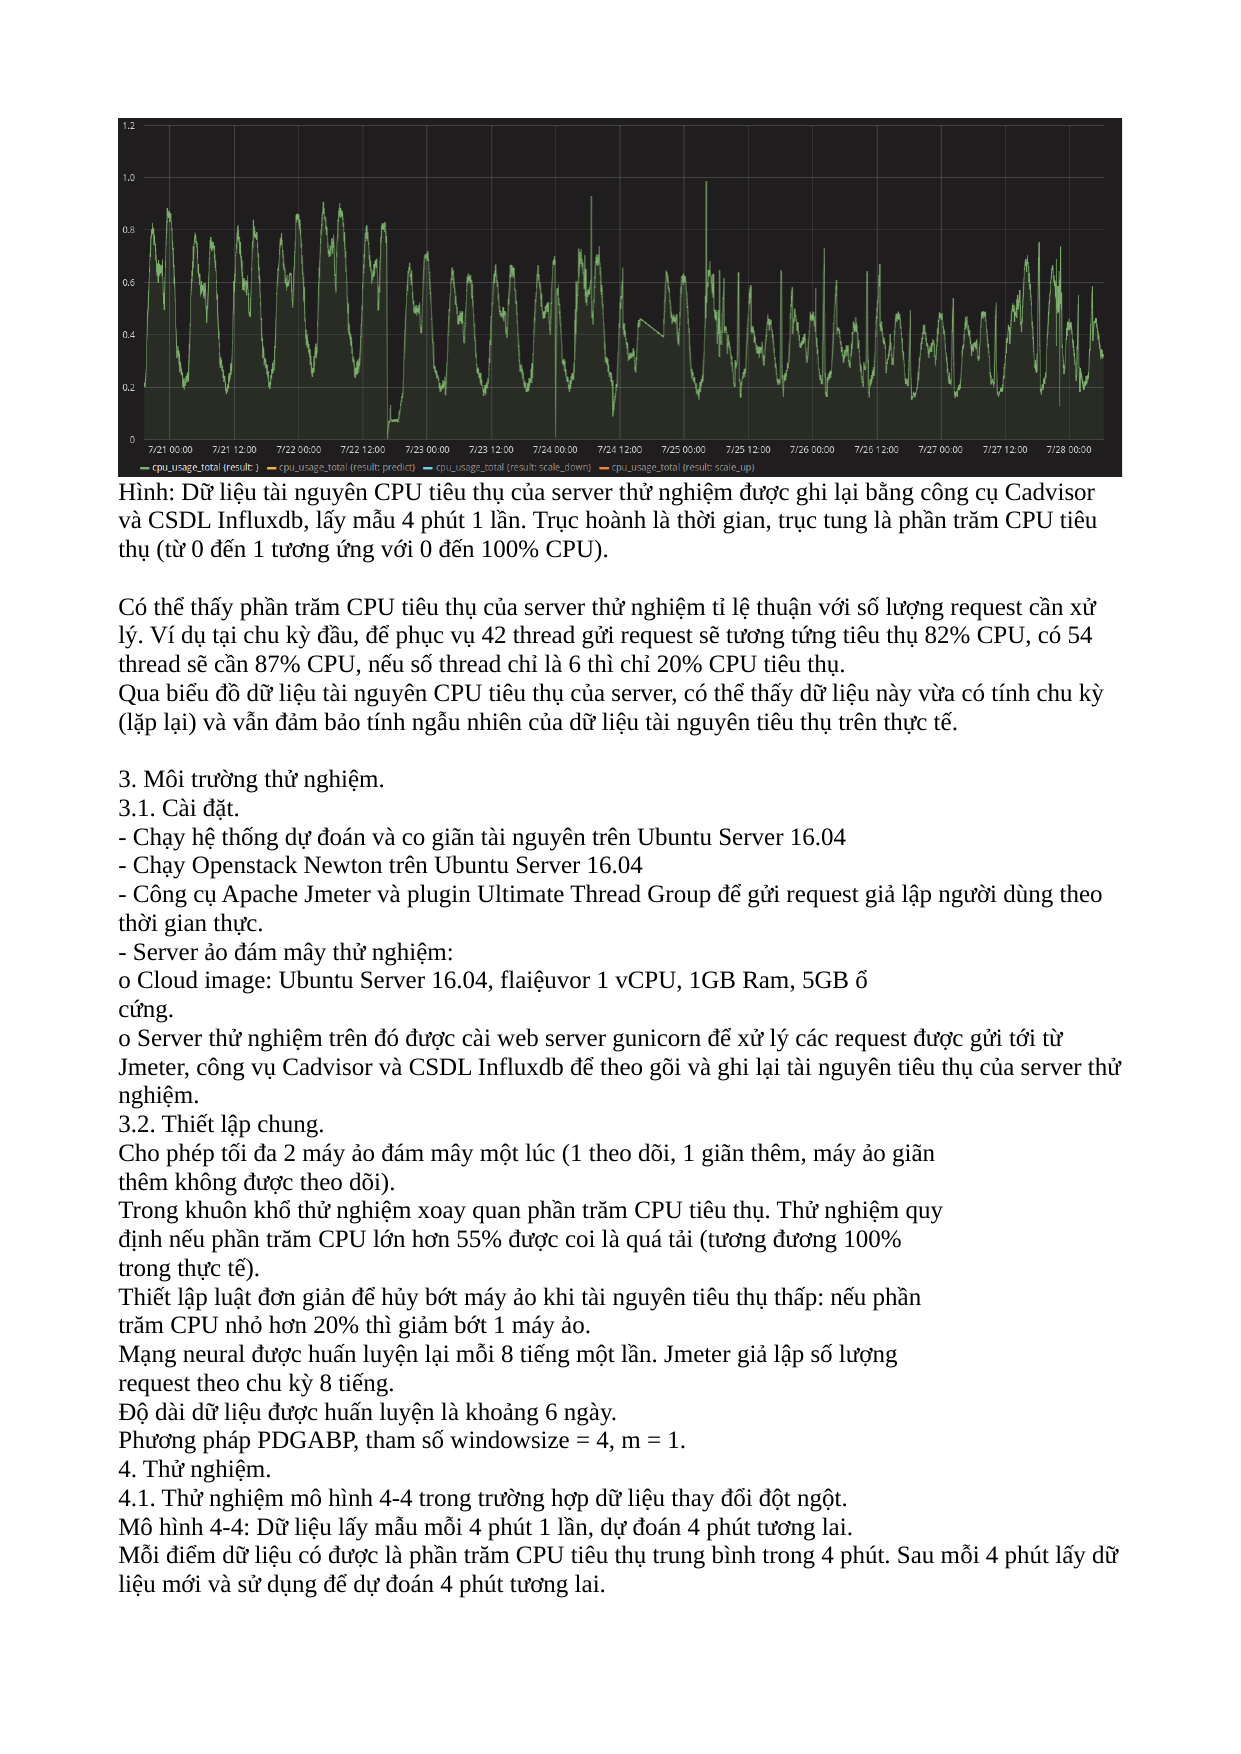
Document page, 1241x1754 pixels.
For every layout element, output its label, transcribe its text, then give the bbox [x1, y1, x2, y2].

text request theo chu kỳ 8 tiếng. [118, 1368, 1122, 1397]
text Phương pháp PDGABP, tham số windowsize = 4, m = 1. [118, 1425, 1122, 1454]
picture [118, 118, 1123, 477]
text Độ dài dữ liệu được huấn luyện là khoảng 6 ngày. [118, 1397, 1122, 1425]
text Mỗi điểm dữ liệu có được là phần trăm CPU tiêu thụ trung bình trong 4 phút. Sau mỗi 4 phút lấy dữ liệu mới và sử dụng để dự đoán 4 phút tương lai. [118, 1540, 1122, 1598]
text 3.1. Cài đặt. [118, 793, 1122, 822]
text Thiết lập luật đơn giản để hủy bớt máy ảo khi tài nguyên tiêu thụ thấp: nếu phần [118, 1282, 1122, 1310]
text Trong khuôn khổ thử nghiệm xoay quan phần trăm CPU tiêu thụ. Thử nghiệm quy [118, 1195, 1122, 1224]
text - Chạy Openstack Newton trên Ubuntu Server 16.04 [118, 850, 1122, 879]
text cứng. [118, 994, 1122, 1023]
text Qua biểu đồ dữ liệu tài nguyên CPU tiêu thụ của server, có thể thấy dữ liệu này vừa có tính chu kỳ (lặp lại) và vẫn đảm bảo tính ngẫu nhiên của dữ liệu tài nguyên tiêu thụ trên thực tế. [118, 678, 1122, 735]
text o Server thử nghiệm trên đó được cài web server gunicorn để xử lý các request được gửi tới từ Jmeter, công vụ Cadvisor và CSDL Influxdb để theo gõi và ghi lại tài nguyên tiêu thụ của server thử nghiệm. [118, 1023, 1122, 1109]
text định nếu phần trăm CPU lớn hơn 55% được coi là quá tải (tương đương 100% [118, 1224, 1122, 1253]
text - Server ảo đám mây thử nghiệm: [118, 937, 1122, 965]
text 4.1. Thử nghiệm mô hình 4-4 trong trường hợp dữ liệu thay đổi đột ngột. [118, 1483, 1122, 1512]
text trong thực tế). [118, 1253, 1122, 1282]
text o Cloud image: Ubuntu Server 16.04, flaiệuvor 1 vCPU, 1GB Ram, 5GB ổ [118, 965, 1122, 994]
text Cho phép tối đa 2 máy ảo đám mây một lúc (1 theo dõi, 1 giãn thêm, máy ảo giãn [118, 1138, 1122, 1167]
text trăm CPU nhỏ hơn 20% thì giảm bớt 1 máy ảo. [118, 1310, 1122, 1339]
text 3.2. Thiết lập chung. [118, 1109, 1122, 1138]
text Có thể thấy phần trăm CPU tiêu thụ của server thử nghiệm tỉ lệ thuận với số lượng request cần xử lý. Ví dụ tại chu kỳ đầu, để phục vụ 42 thread gửi request sẽ tương tứng tiêu thụ 82% CPU, có 54 thread sẽ cần 87% CPU, nếu số thread chỉ là 6 thì chỉ 20% CPU tiêu thụ. [118, 592, 1122, 678]
text - Chạy hệ thống dự đoán và co giãn tài nguyên trên Ubuntu Server 16.04 [118, 822, 1122, 850]
text thêm không được theo dõi). [118, 1167, 1122, 1195]
text Mạng neural được huấn luyện lại mỗi 8 tiếng một lần. Jmeter giả lập số lượng [118, 1339, 1122, 1368]
text Hình: Dữ liệu tài nguyên CPU tiêu thụ của server thử nghiệm được ghi lại bằng công cụ Cadvisor và CSDL Influxdb, lấy mẫu 4 phút 1 lần. Trục hoành là thời gian, trục tung là phần trăm CPU tiêu thụ (từ 0 đến 1 tương ứng với 0 đến 100% CPU). [118, 477, 1122, 563]
text 3. Môi trường thử nghiệm. [118, 764, 1122, 793]
text - Công cụ Apache Jmeter và plugin Ultimate Thread Group để gửi request giả lập người dùng theo thời gian thực. [118, 879, 1122, 937]
text Mô hình 4-4: Dữ liệu lấy mẫu mỗi 4 phút 1 lần, dự đoán 4 phút tương lai. [118, 1512, 1122, 1540]
text 4. Thử nghiệm. [118, 1454, 1122, 1483]
